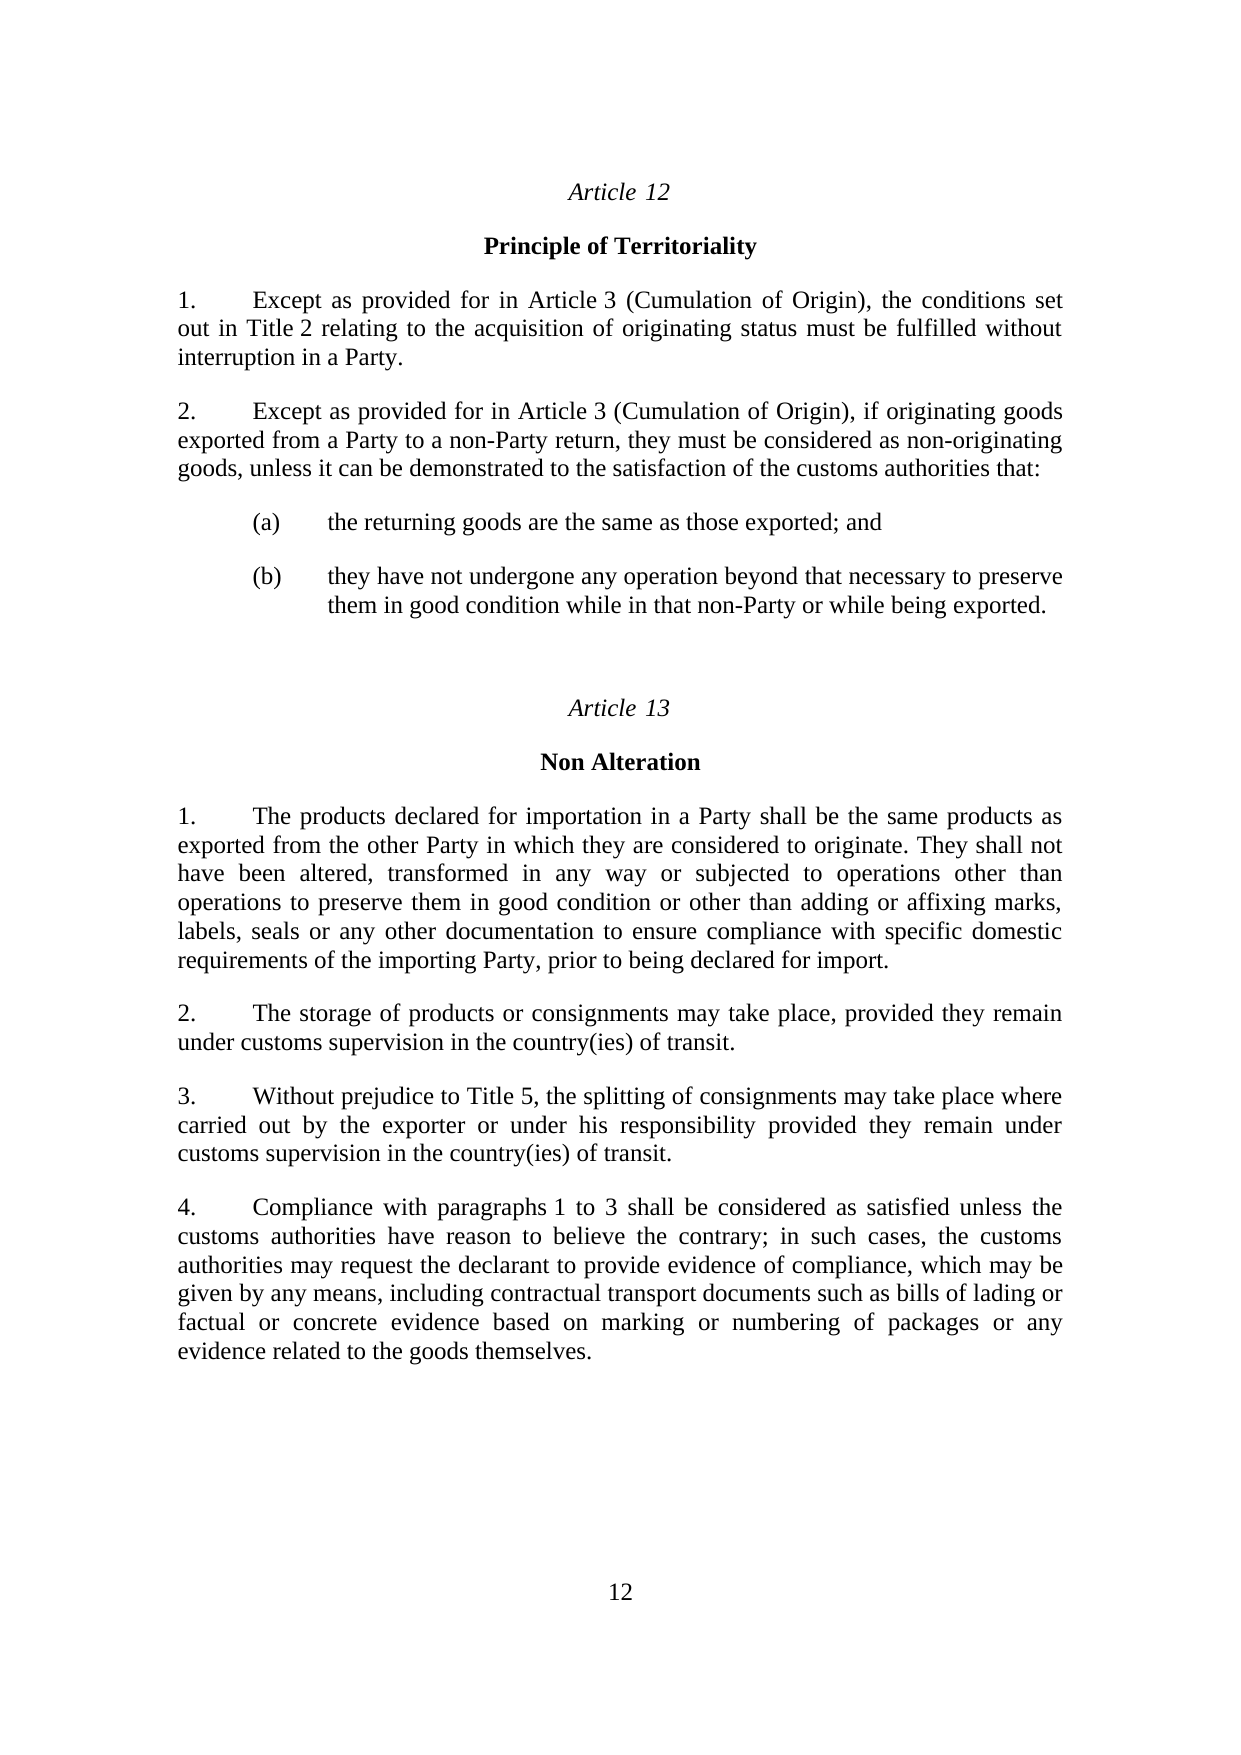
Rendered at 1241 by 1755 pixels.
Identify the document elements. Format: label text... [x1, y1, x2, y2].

text 3. Without prejudice to Title 5, the splitting of consignments may take place where carried out by the exporter or under his responsibility provided they remain under customs supervision in the country(ies) of transit. [177, 1081, 1063, 1167]
title Principle of Territoriality [177, 231, 1063, 260]
text 2. Except as provided for in Article 3 (Cumulation of Origin), if originating goods exported from a Party to a non-Party return, they must be considered as non-originating goods, unless it can be demonstrated to the satisfaction of the customs authorities that: [177, 396, 1063, 482]
text 4. Compliance with paragraphs 1 to 3 shall be considered as satisfied unless the customs authorities have reason to believe the contrary; in such cases, the customs authorities may request the declarant to provide evidence of compliance, which may be given by any means, including contractual transport documents such as bills of lading or factual or concrete evidence based on marking or numbering of packages or any evidence related to the goods themselves. [177, 1192, 1063, 1365]
text 1. Except as provided for in Article 3 (Cumulation of Origin), the conditions set out in Title 2 relating to the acquisition of originating status must be fulfilled without interruption in a Party. [177, 285, 1063, 371]
text (a) the returning goods are the same as those exported; and [252, 507, 1063, 536]
text 2. The storage of products or consignments may take place, provided they remain under customs supervision in the country(ies) of transit. [177, 998, 1063, 1056]
text Article 12 [177, 177, 1063, 206]
text Article 13 [177, 693, 1063, 722]
text 1. The products declared for importation in a Party shall be the same products as exported from the other Party in which they are considered to originate. They shall not have been altered, transformed in any way or subjected to operations other than operations to preserve them in good condition or other than adding or affixing marks, labels, seals or any other documentation to ensure compliance with specific domestic requirements of the importing Party, prior to being declared for import. [177, 801, 1063, 973]
title Non Alteration [177, 747, 1063, 776]
text (b) they have not undergone any operation beyond that necessary to preserve them in good condition while in that non-Party or while being exported. [252, 561, 1063, 618]
